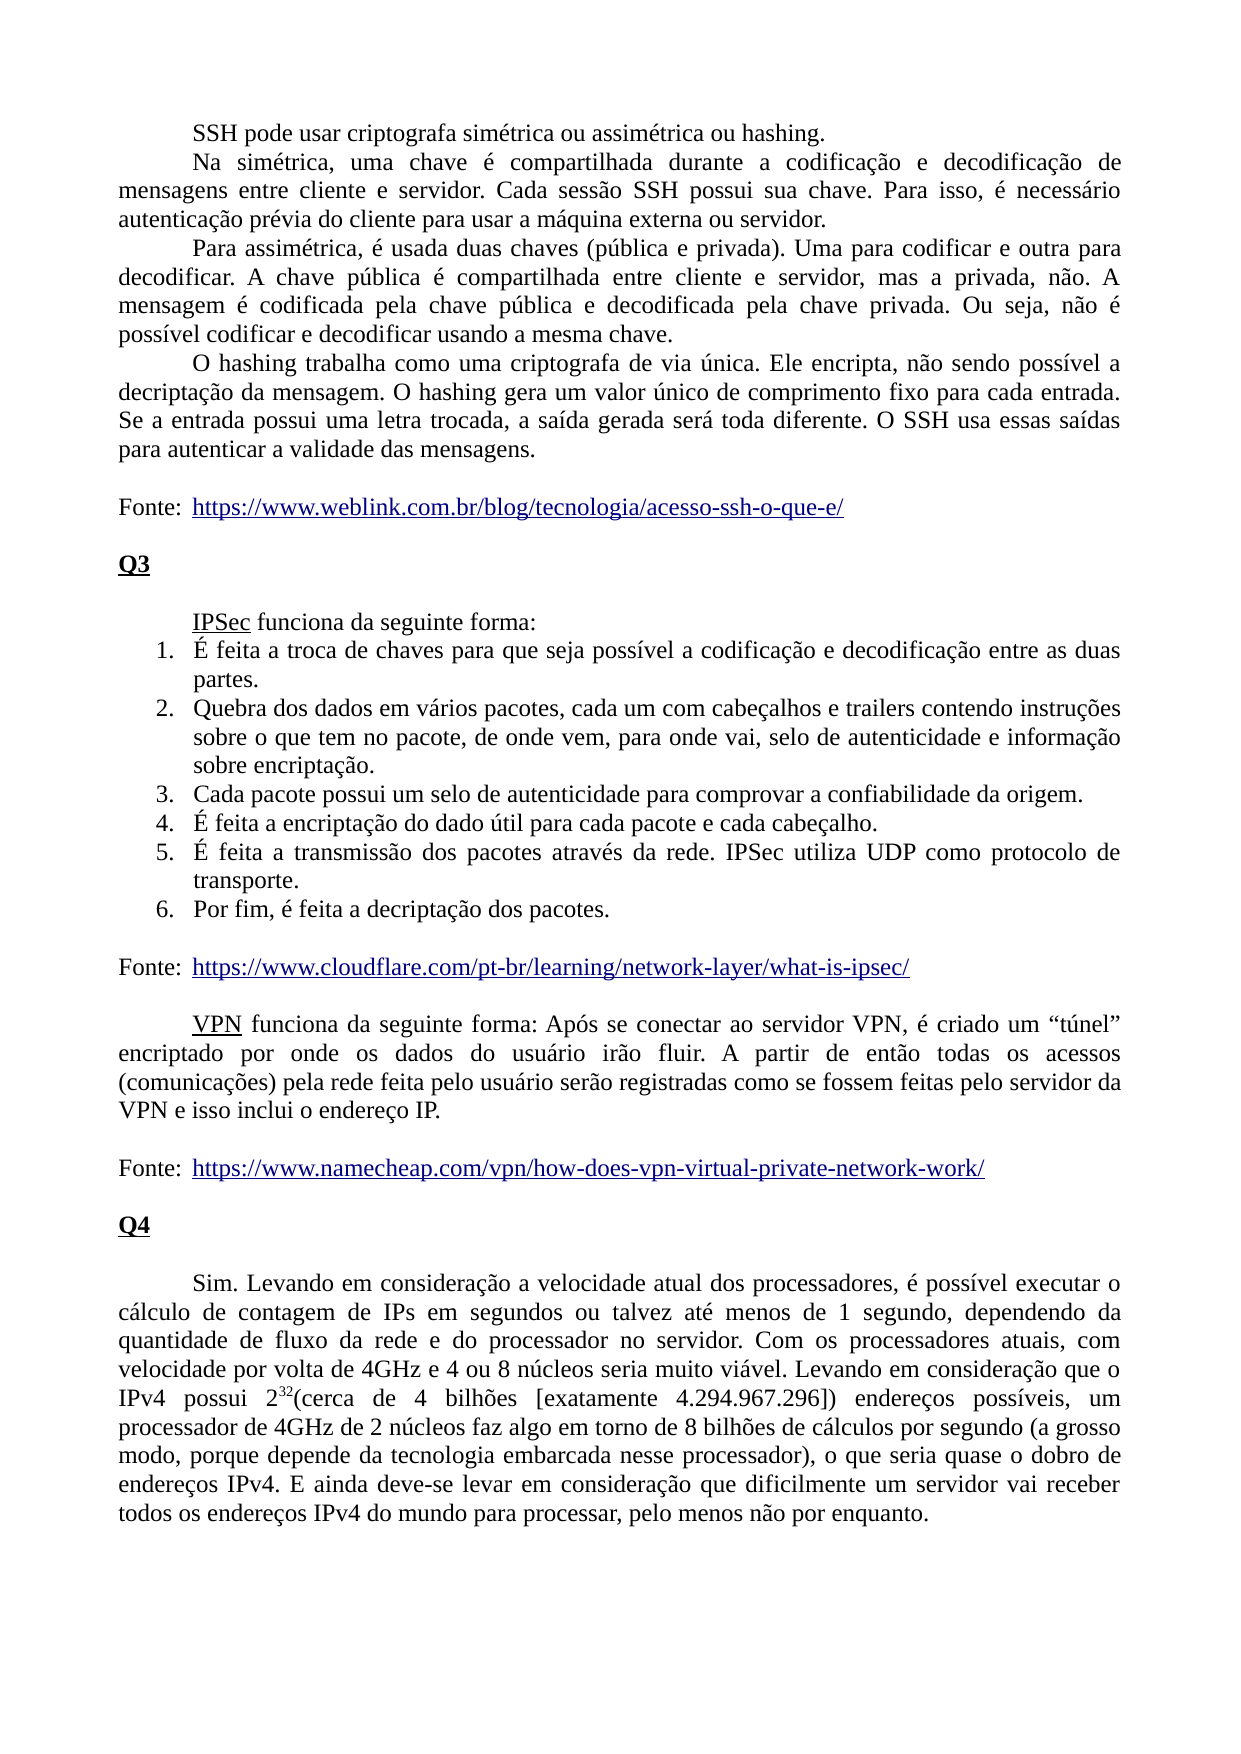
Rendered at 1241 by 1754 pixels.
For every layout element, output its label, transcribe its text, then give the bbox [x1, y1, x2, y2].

list É feita a troca de chaves para que seja possível a codificação e decodificação entre as duas partes. [156, 636, 1122, 693]
text SSH pode usar criptografa simétrica ou assimétrica ou hashing. [118, 118, 1122, 147]
text Para assimétrica, é usada duas chaves (pública e privada). Uma para codificar e outra para decodificar. A chave pública é compartilhada entre cliente e servidor, mas a privada, não. A mensagem é codificada pela chave pública e decodificada pela chave privada. Ou seja, não é possível codificar e decodificar usando a mesma chave. [118, 233, 1122, 348]
text O hashing trabalha como uma criptografa de via única. Ele encripta, não sendo possível a decriptação da mensagem. O hashing gera um valor único de comprimento fixo para cada entrada. Se a entrada possui uma letra trocada, a saída gerada será toda diferente. O SSH usa essas saídas para autenticar a validade das mensagens. [118, 348, 1122, 463]
text Sim. Levando em consideração a velocidade atual dos processadores, é possível executar o cálculo de contagem de IPs em segundos ou talvez até menos de 1 segundo, dependendo da quantidade de fluxo da rede e do processador no servidor. Com os processadores atuais, com velocidade por volta de 4GHz e 4 ou 8 núcleos seria muito viável. Levando em consideração que o IPv4 possui 232(cerca de 4 bilhões [exatamente 4.294.967.296]) endereços possíveis, um processador de 4GHz de 2 núcleos faz algo em torno de 8 bilhões de cálculos por segundo (a grosso modo, porque depende da tecnologia embarcada nesse processador), o que seria quase o dobro de endereços IPv4. E ainda deve-se levar em consideração que dificilmente um servidor vai receber todos os endereços IPv4 do mundo para processar, pelo menos não por enquanto. [118, 1268, 1122, 1527]
list É feita a encriptação do dado útil para cada pacote e cada cabeçalho. [156, 808, 1122, 837]
text Q3 [118, 549, 1122, 578]
text Q4 [118, 1211, 1122, 1239]
text IPSec funciona da seguinte forma: [118, 607, 1122, 636]
list Por fim, é feita a decriptação dos pacotes. [156, 894, 1122, 923]
list Quebra dos dados em vários pacotes, cada um com cabeçalhos e trailers contendo instruções sobre o que tem no pacote, de onde vem, para onde vai, selo de autenticidade e informação sobre encriptação. [156, 693, 1122, 779]
text Na simétrica, uma chave é compartilhada durante a codificação e decodificação de mensagens entre cliente e servidor. Cada sessão SSH possui sua chave. Para isso, é necessário autenticação prévia do cliente para usar a máquina externa ou servidor. [118, 147, 1122, 233]
text VPN funciona da seguinte forma: Após se conectar ao servidor VPN, é criado um “túnel” encriptado por onde os dados do usuário irão fluir. A partir de então todas os acessos (comunicações) pela rede feita pelo usuário serão registradas como se fossem feitas pelo servidor da VPN e isso inclui o endereço IP. [118, 1009, 1122, 1124]
list Cada pacote possui um selo de autenticidade para comprovar a confiabilidade da origem. [156, 779, 1122, 808]
text Fonte: https://www.cloudflare.com/pt-br/learning/network-layer/what-is-ipsec/ [118, 952, 1122, 981]
text Fonte: https://www.namecheap.com/vpn/how-does-vpn-virtual-private-network-work/ [118, 1153, 1122, 1182]
list É feita a transmissão dos pacotes através da rede. IPSec utiliza UDP como protocolo de transporte. [156, 837, 1122, 894]
text Fonte: https://www.weblink.com.br/blog/tecnologia/acesso-ssh-o-que-e/ [118, 492, 1122, 521]
